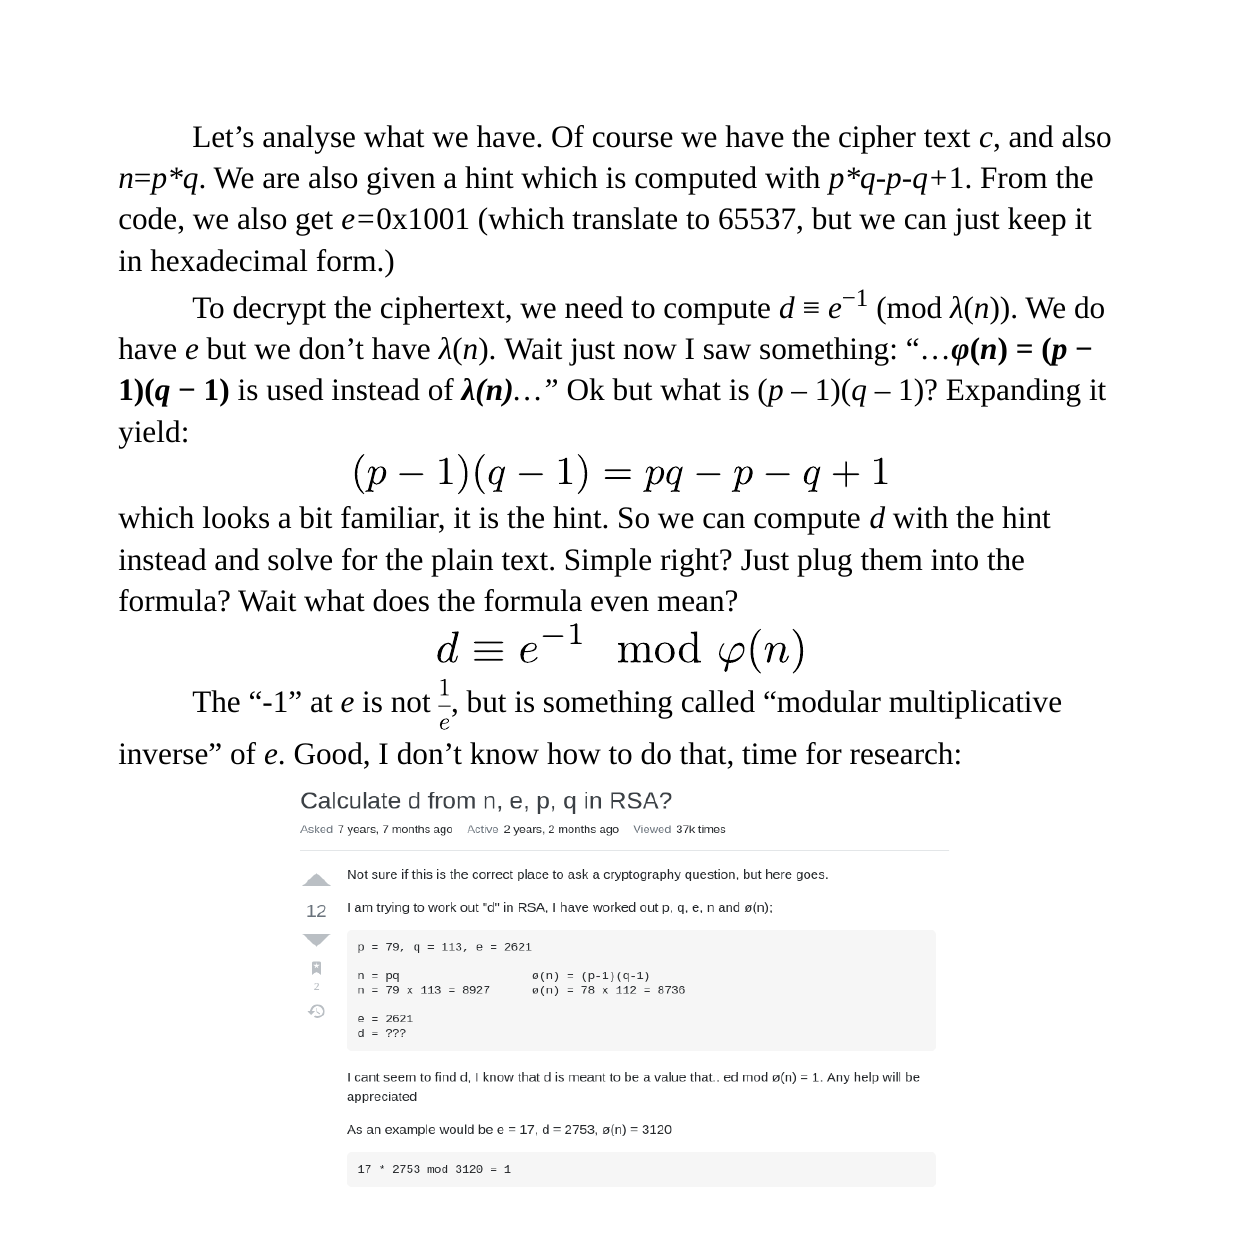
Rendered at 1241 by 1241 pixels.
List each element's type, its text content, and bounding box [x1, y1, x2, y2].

text To decrypt the ciphertext, we need to compute d ≡ e−1 (mod λ(n)). We do have e but we don’t have λ(n). Wait just now I saw something: “…φ(n) = (p − 1)(q − 1) is used instead of λ(n)…” Ok but what is (p – 1)(q – 1)? Expanding it yield: [118, 283, 1122, 449]
text Let’s analyse what we have. Of course we have the cipher text c, and also n=p*q. We are also given a hint which is computed with p*q-p-q+1. From the code, we also get e=0x1001 (which translate to 65537, but we can just keep it in hexadecimal form.) [118, 118, 1122, 278]
picture [291, 776, 950, 1201]
text The “-1” at e is not , but is something called “modular multiplicative inverse” of e. Good, I don’t know how to do that, time for research: [118, 679, 1122, 771]
text which looks a bit familiar, it is the hint. So we can compute d with the hint instead and solve for the plain text. Simple right? Just plug them into the formula? Wait what does the formula even mean? [118, 499, 1122, 618]
